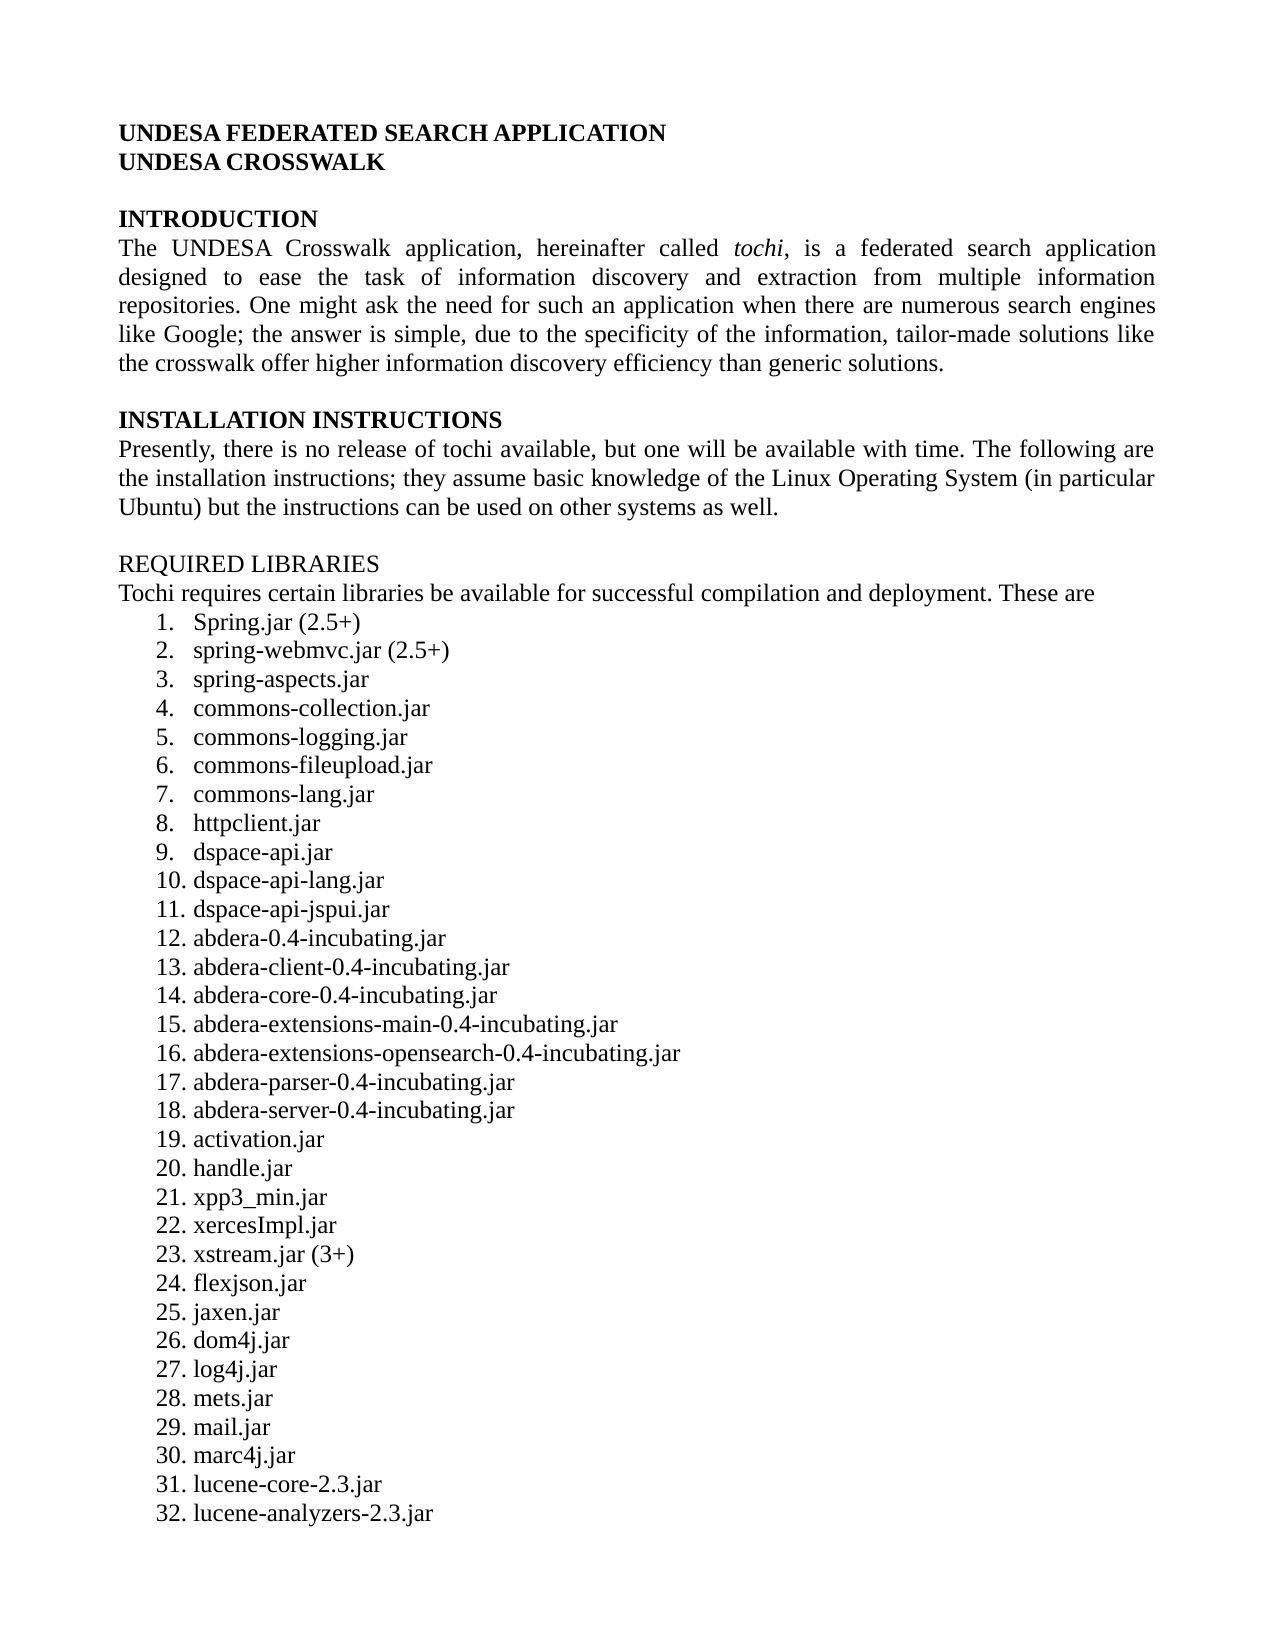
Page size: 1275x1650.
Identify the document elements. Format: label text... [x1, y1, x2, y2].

list commons-logging.jar [156, 722, 1157, 751]
list dspace-api-lang.jar [156, 866, 1157, 894]
text UNDESA CROSSWALK [118, 147, 1157, 176]
list abdera-0.4-incubating.jar [156, 923, 1157, 952]
list handle.jar [156, 1153, 1157, 1182]
list marc4j.jar [156, 1441, 1157, 1469]
text INTRODUCTION [118, 204, 1157, 233]
list mets.jar [156, 1383, 1157, 1412]
text INSTALLATION INSTRUCTIONS [118, 406, 1157, 434]
list dspace-api.jar [156, 837, 1157, 866]
list lucene-core-2.3.jar [156, 1469, 1157, 1498]
list httpclient.jar [156, 808, 1157, 837]
list dom4j.jar [156, 1326, 1157, 1354]
list abdera-extensions-opensearch-0.4-incubating.jar [156, 1038, 1157, 1067]
list mail.jar [156, 1412, 1157, 1441]
list xercesImpl.jar [156, 1211, 1157, 1239]
list spring-webmvc.jar (2.5+) [156, 636, 1157, 664]
list log4j.jar [156, 1354, 1157, 1383]
list commons-fileupload.jar [156, 751, 1157, 779]
text The UNDESA Crosswalk application, hereinafter called tochi, is a federated search application designed to ease the task of information discovery and extraction from multiple information repositories. One might ask the need for such an application when there are numerous search engines like Google; the answer is simple, due to the specificity of the information, tailor-made solutions like the crosswalk offer higher information discovery efficiency than generic solutions. [118, 233, 1157, 377]
list abdera-core-0.4-incubating.jar [156, 981, 1157, 1009]
text UNDESA FEDERATED SEARCH APPLICATION [118, 118, 1157, 147]
text REQUIRED LIBRARIES [118, 549, 1157, 578]
list spring-aspects.jar [156, 664, 1157, 693]
list flexjson.jar [156, 1268, 1157, 1297]
list dspace-api-jspui.jar [156, 894, 1157, 923]
list abdera-extensions-main-0.4-incubating.jar [156, 1009, 1157, 1038]
list commons-collection.jar [156, 693, 1157, 722]
list activation.jar [156, 1124, 1157, 1153]
text Presently, there is no release of tochi available, but one will be available with time. The following are the installation instructions; they assume basic knowledge of the Linux Operating System (in particular Ubuntu) but the instructions can be used on other systems as well. [118, 434, 1157, 521]
text Tochi requires certain libraries be available for successful compilation and deployment. These are [118, 578, 1157, 607]
list abdera-client-0.4-incubating.jar [156, 952, 1157, 981]
list xpp3_min.jar [156, 1182, 1157, 1211]
list commons-lang.jar [156, 779, 1157, 808]
list jaxen.jar [156, 1297, 1157, 1326]
list xstream.jar (3+) [156, 1239, 1157, 1268]
list abdera-parser-0.4-incubating.jar [156, 1067, 1157, 1096]
list lucene-analyzers-2.3.jar [156, 1498, 1157, 1527]
list Spring.jar (2.5+) [156, 607, 1157, 636]
list abdera-server-0.4-incubating.jar [156, 1096, 1157, 1124]
